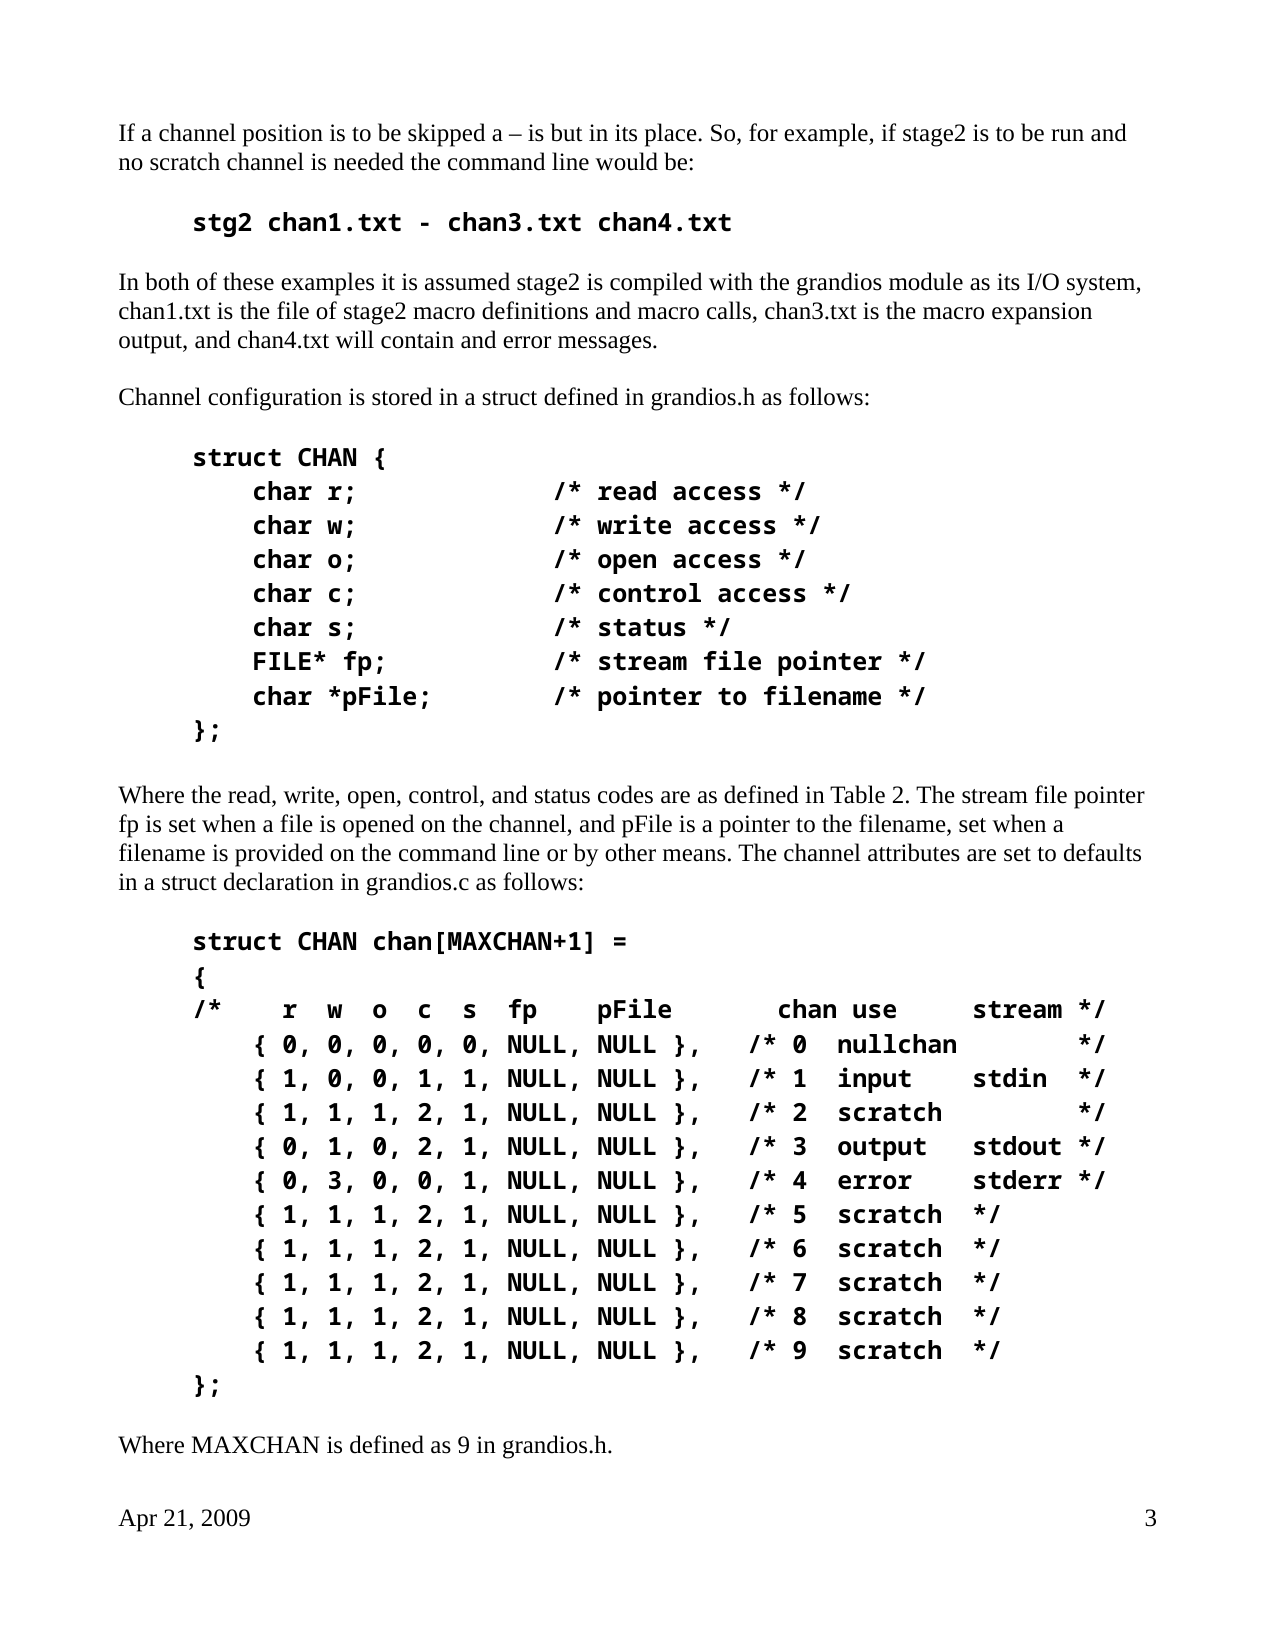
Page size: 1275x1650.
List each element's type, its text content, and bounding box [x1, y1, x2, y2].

text struct CHAN chan[MAXCHAN+1] = [192, 924, 1157, 958]
text /* r w o c s fp pFile chan use stream */ [192, 992, 1157, 1026]
text { 0, 0, 0, 0, 0, NULL, NULL }, /* 0 nullchan */ [192, 1026, 1157, 1060]
text Where the read, write, open, control, and status codes are as defined in Table 2. The stream file pointer fp is set when a file is opened on the channel, and pFile is a pointer to the filename, set when a filename is provided on the command line or by other means. The channel attributes are set to defaults in a struct declaration in grandios.c as follows: [118, 780, 1157, 895]
text { 0, 1, 0, 2, 1, NULL, NULL }, /* 3 output stdout */ [192, 1128, 1157, 1162]
text { 1, 1, 1, 2, 1, NULL, NULL }, /* 7 scratch */ [192, 1265, 1157, 1299]
text }; [192, 712, 1157, 746]
text char s; /* status */ [192, 610, 1157, 644]
text In both of these examples it is assumed stage2 is compiled with the grandios module as its I/O system, chan1.txt is the file of stage2 macro definitions and macro calls, chan3.txt is the macro expansion output, and chan4.txt will contain and error messages. [118, 267, 1157, 353]
text { 1, 0, 0, 1, 1, NULL, NULL }, /* 1 input stdin */ [192, 1060, 1157, 1094]
text char o; /* open access */ [192, 542, 1157, 576]
text { 0, 3, 0, 0, 1, NULL, NULL }, /* 4 error stderr */ [192, 1162, 1157, 1197]
text { 1, 1, 1, 2, 1, NULL, NULL }, /* 8 scratch */ [192, 1299, 1157, 1333]
text stg2 chan1.txt - chan3.txt chan4.txt [192, 204, 1157, 238]
text If a channel position is to be skipped a – is but in its place. So, for example, if stage2 is to be run and no scratch channel is needed the command line would be: [118, 118, 1157, 176]
text { 1, 1, 1, 2, 1, NULL, NULL }, /* 5 scratch */ [192, 1197, 1157, 1231]
text char w; /* write access */ [192, 508, 1157, 542]
text { 1, 1, 1, 2, 1, NULL, NULL }, /* 2 scratch */ [192, 1094, 1157, 1128]
text char *pFile; /* pointer to filename */ [192, 678, 1157, 712]
text Channel configuration is stored in a struct defined in grandios.h as follows: [118, 382, 1157, 411]
text struct CHAN { [192, 440, 1157, 474]
text char r; /* read access */ [192, 474, 1157, 508]
text { 1, 1, 1, 2, 1, NULL, NULL }, /* 9 scratch */ [192, 1333, 1157, 1367]
text char c; /* control access */ [192, 576, 1157, 610]
text FILE* fp; /* stream file pointer */ [192, 644, 1157, 678]
text { 1, 1, 1, 2, 1, NULL, NULL }, /* 6 scratch */ [192, 1231, 1157, 1265]
text { [192, 958, 1157, 992]
text Where MAXCHAN is defined as 9 in grandios.h. [118, 1430, 1157, 1458]
text }; [192, 1367, 1157, 1401]
